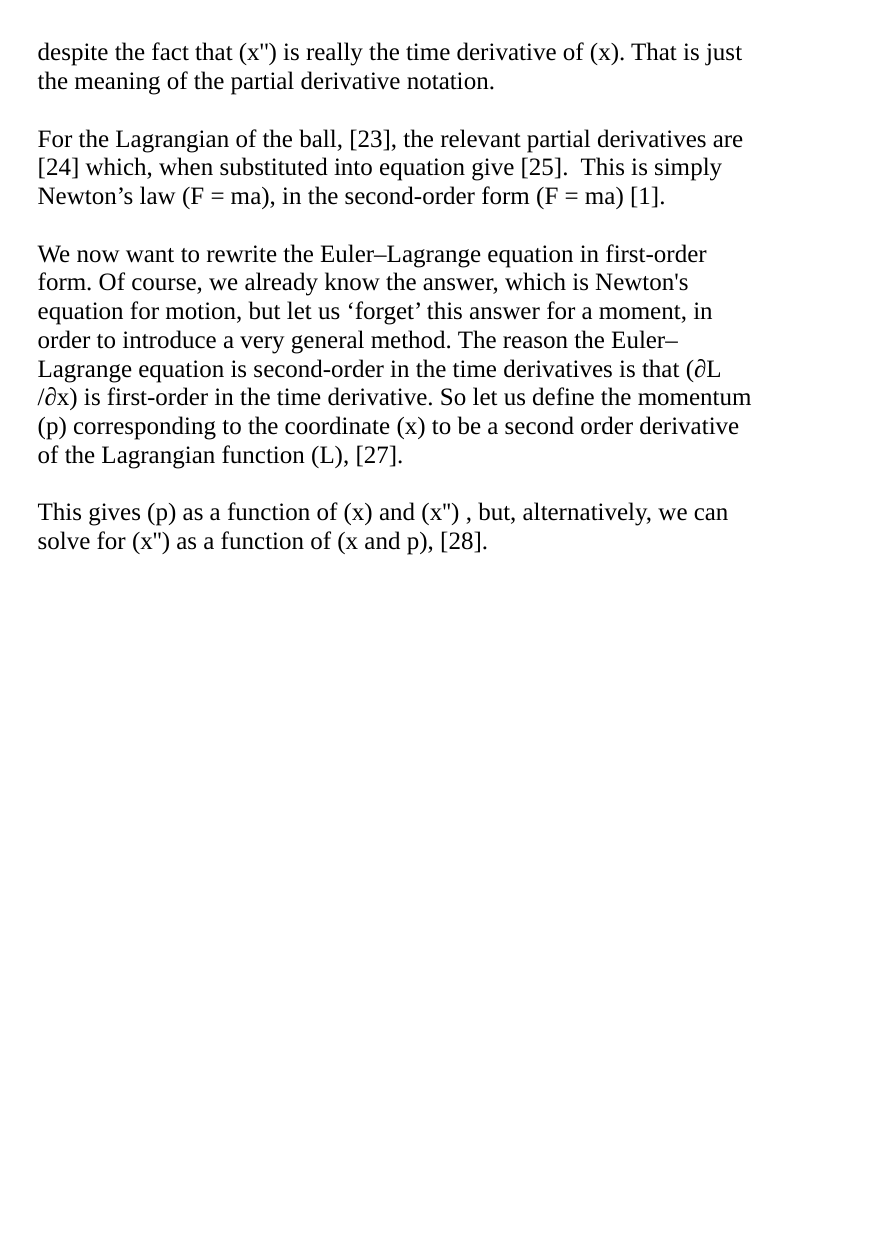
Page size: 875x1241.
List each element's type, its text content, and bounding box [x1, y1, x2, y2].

text despite the fact that (x'') is really the time derivative of (x). That is just the meaning of the partial derivative notation. [37, 37, 762, 95]
text For the Lagrangian of the ball, [23], the relevant partial derivatives are [24] which, when substituted into equation give [25]. This is simply Newton’s law (F = ma), in the second-order form (F = ma) [1]. [37, 124, 762, 210]
text This gives (p) as a function of (x) and (x'') , but, alternatively, we can solve for (x'') as a function of (x and p), [28]. [37, 497, 762, 555]
text We now want to rewrite the Euler–Lagrange equation in first-order form. Of course, we already know the answer, which is Newton's equation for motion, but let us ‘forget’ this answer for a moment, in order to introduce a very general method. The reason the Euler–Lagrange equation is second-order in the time derivatives is that (∂L /∂x) is first-order in the time derivative. So let us define the momentum (p) corresponding to the coordinate (x) to be a second order derivative of the Lagrangian function (L), [27]. [37, 239, 762, 469]
